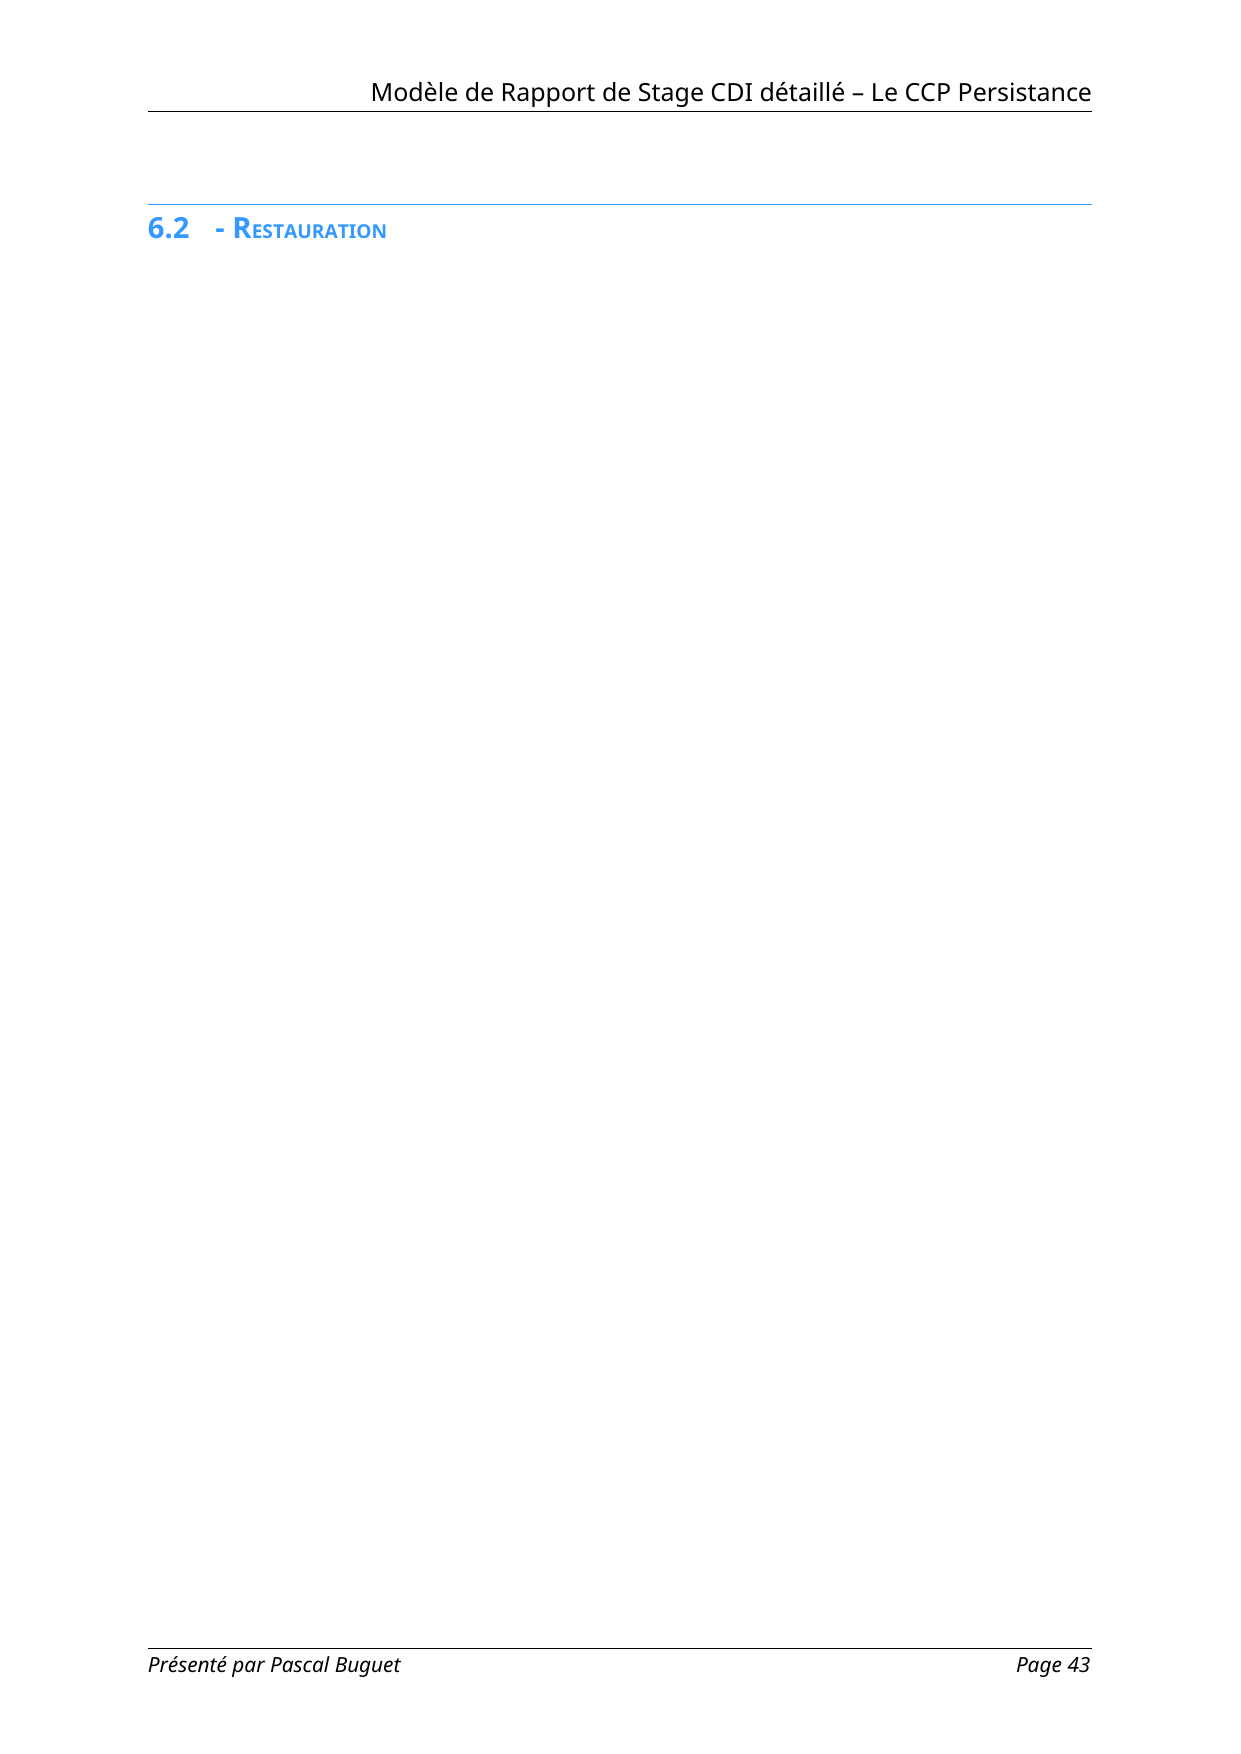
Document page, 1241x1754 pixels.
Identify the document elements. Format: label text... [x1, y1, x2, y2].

subtitle - Restauration [148, 205, 1092, 247]
